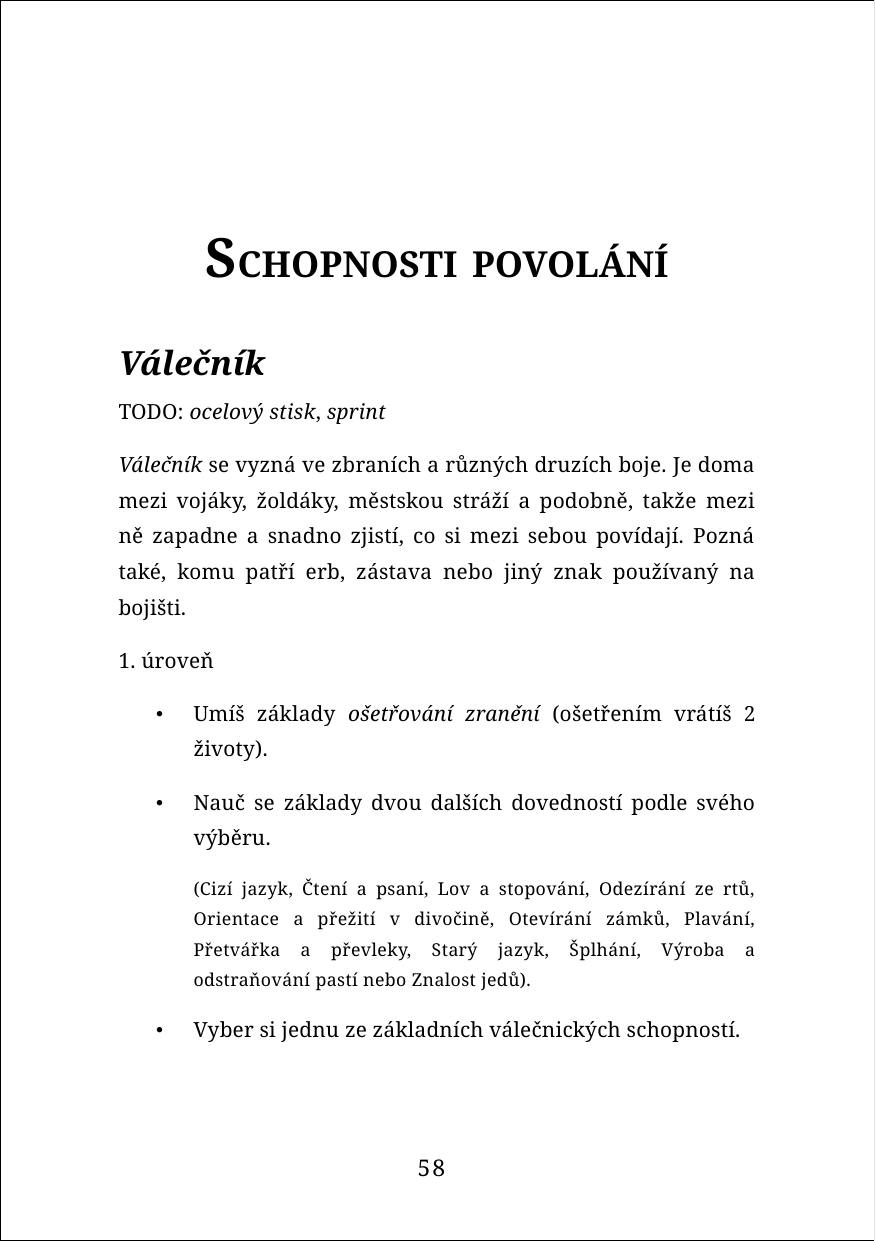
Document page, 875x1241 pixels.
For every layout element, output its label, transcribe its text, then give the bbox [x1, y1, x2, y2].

list (Cizí jazyk, Čtení a psaní, Lov a stopování, Odezírání ze rtů, Orientace a přežití v divočině, Otevírání zámků, Plavání, Přetvářka a převleky, Starý jazyk, Šplhání, Výroba a odstraňování pastí nebo Znalost jedů). [156, 877, 756, 991]
list Umíš základy ošetřování zranění (ošetřením vrátíš 2 životy). [156, 699, 756, 763]
text 1. úroveň [118, 646, 756, 674]
list Vyber si jednu ze základních válečnických schopností. [156, 1015, 756, 1043]
subtitle Schopnosti povolání [118, 219, 756, 293]
list Nauč se základy dvou dalších dovedností podle svého výběru. [156, 788, 756, 852]
subtitle Válečník [118, 340, 756, 386]
text TODO: ocelový stisk, sprint [118, 397, 756, 426]
text Válečník se vyzná ve zbraních a různých druzích boje. Je doma mezi vojáky, žoldáky, městskou stráží a podobně, takže mezi ně zapadne a snadno zjistí, co si mezi sebou povídají. Pozná také, komu patří erb, zástava nebo jiný znak používaný na bojišti. [118, 451, 756, 621]
